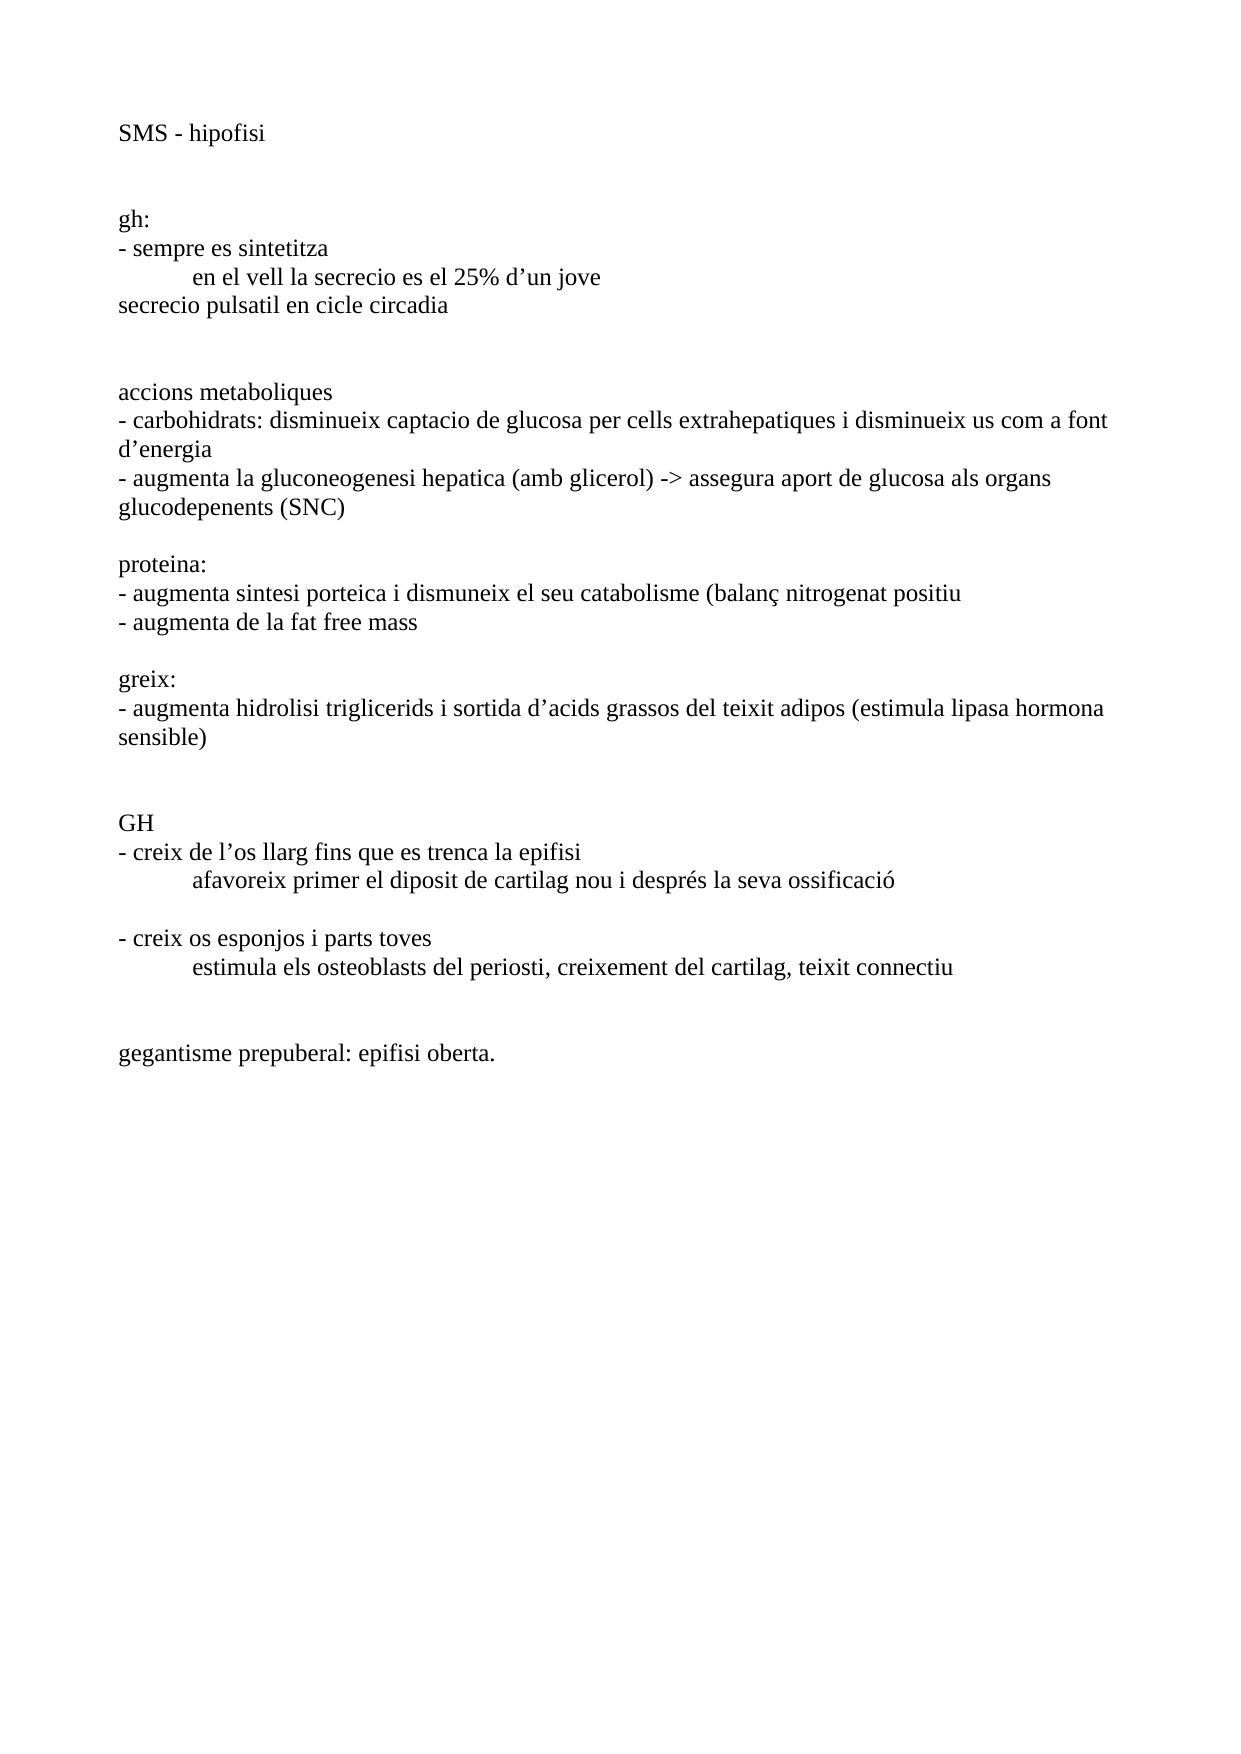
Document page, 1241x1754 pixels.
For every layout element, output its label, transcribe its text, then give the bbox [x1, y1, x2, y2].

text accions metaboliques [118, 377, 1122, 406]
text gegantisme prepuberal: epifisi oberta. [118, 1038, 1122, 1067]
text secrecio pulsatil en cicle circadia [118, 291, 1122, 319]
text gh: [118, 204, 1122, 233]
text - augmenta la gluconeogenesi hepatica (amb glicerol) -> assegura aport de glucosa als organs glucodepenents (SNC) [118, 463, 1122, 521]
text proteina: [118, 549, 1122, 578]
text - augmenta de la fat free mass [118, 607, 1122, 636]
text GH [118, 808, 1122, 837]
text - creix de l’os llarg fins que es trenca la epifisi [118, 837, 1122, 866]
text - carbohidrats: disminueix captacio de glucosa per cells extrahepatiques i disminueix us com a font d’energia [118, 406, 1122, 463]
text - creix os esponjos i parts toves [118, 923, 1122, 952]
text en el vell la secrecio es el 25% d’un jove [118, 262, 1122, 291]
text - sempre es sintetitza [118, 233, 1122, 262]
text - augmenta sintesi porteica i dismuneix el seu catabolisme (balanç nitrogenat positiu [118, 578, 1122, 607]
text afavoreix primer el diposit de cartilag nou i després la seva ossificació [118, 866, 1122, 894]
text greix: [118, 664, 1122, 693]
text - augmenta hidrolisi triglicerids i sortida d’acids grassos del teixit adipos (estimula lipasa hormona sensible) [118, 693, 1122, 751]
text SMS - hipofisi [118, 118, 1122, 147]
text estimula els osteoblasts del periosti, creixement del cartilag, teixit connectiu [118, 952, 1122, 981]
